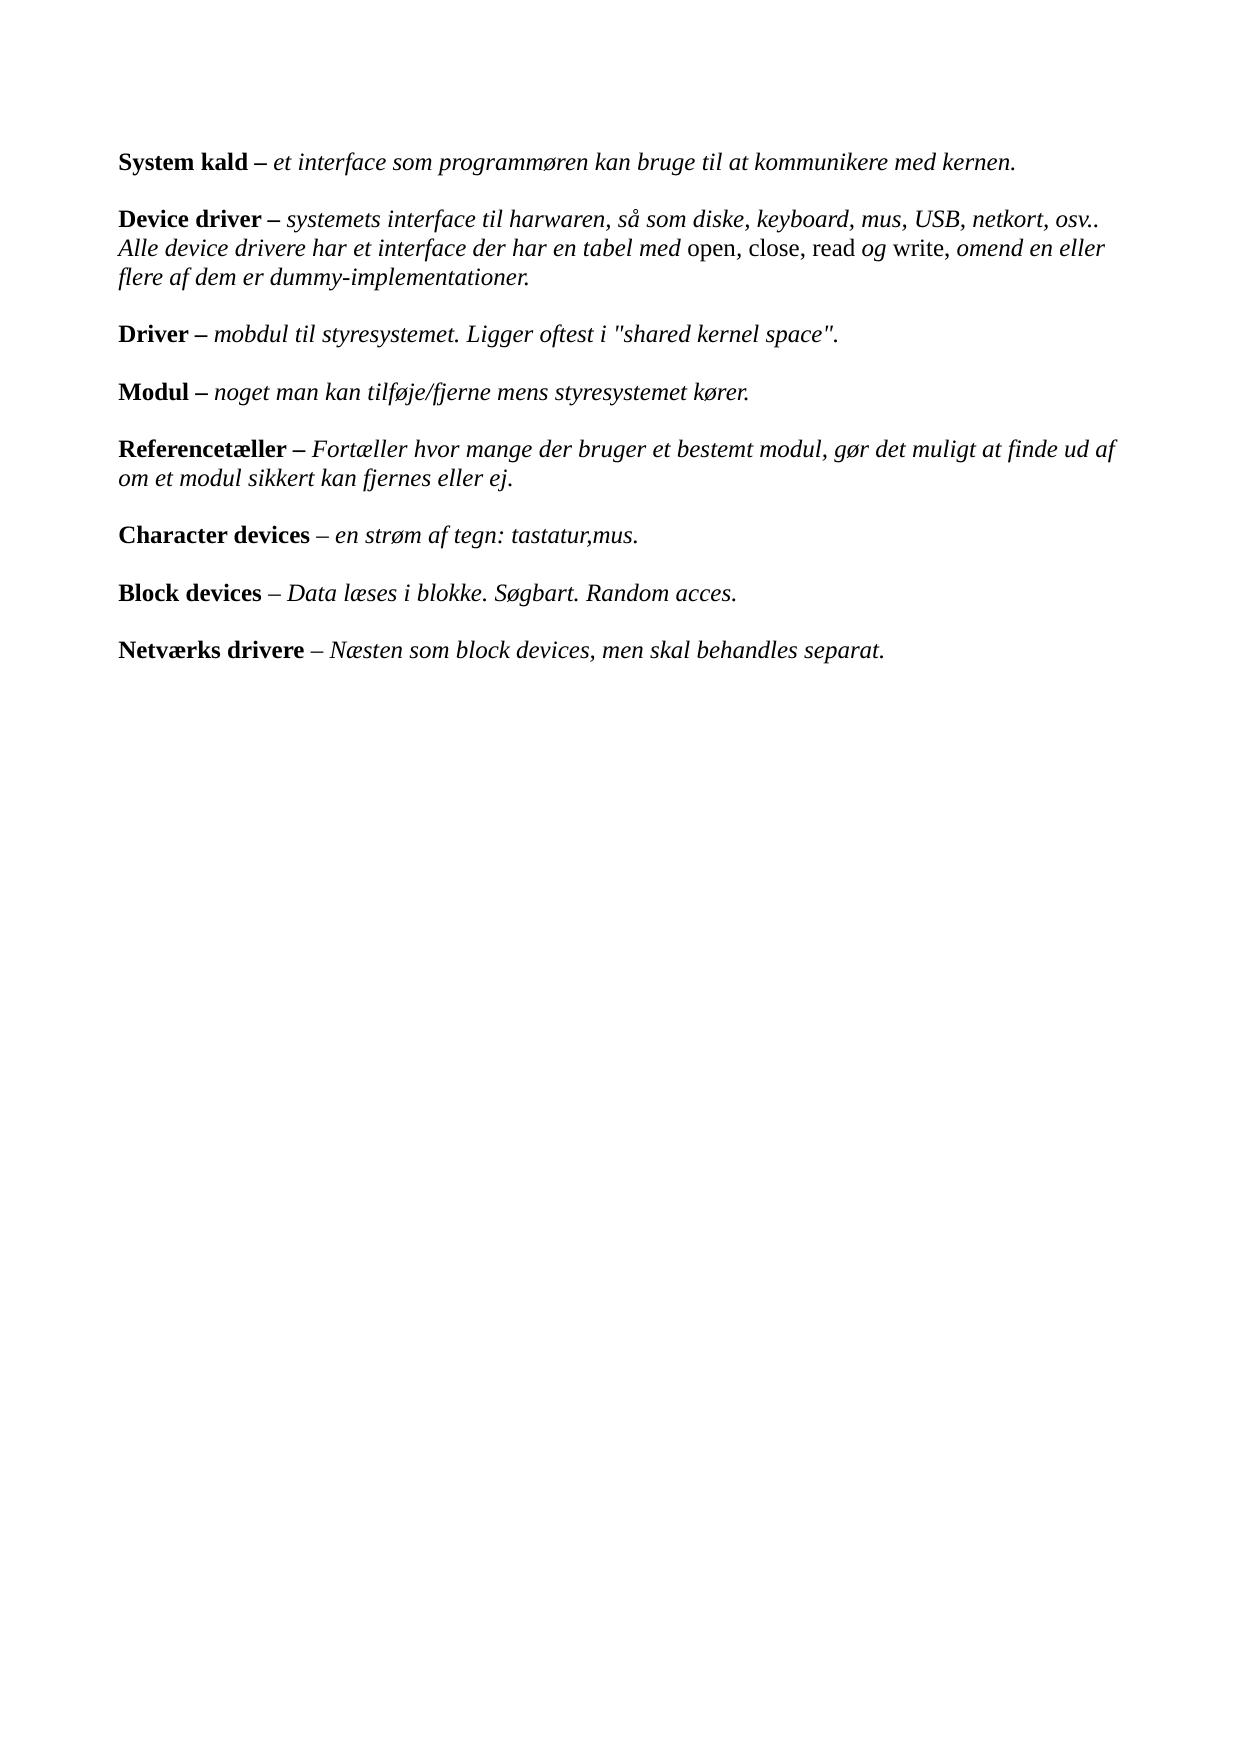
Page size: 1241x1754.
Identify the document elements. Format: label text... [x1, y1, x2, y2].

text Referencetæller – Fortæller hvor mange der bruger et bestemt modul, gør det muligt at finde ud af om et modul sikkert kan fjernes eller ej. [118, 434, 1122, 492]
text Driver – mobdul til styresystemet. Ligger oftest i "shared kernel space". [118, 319, 1122, 348]
text Netværks drivere – Næsten som block devices, men skal behandles separat. [118, 636, 1122, 664]
text System kald – et interface som programmøren kan bruge til at kommunikere med kernen. [118, 147, 1122, 176]
text Device driver – systemets interface til harwaren, så som diske, keyboard, mus, USB, netkort, osv.. Alle device drivere har et interface der har en tabel med open, close, read og write, omend en eller flere af dem er dummy-implementationer. [118, 204, 1122, 291]
text Character devices – en strøm af tegn: tastatur,mus. [118, 521, 1122, 549]
text Modul – noget man kan tilføje/fjerne mens styresystemet kører. [118, 377, 1122, 406]
text Block devices – Data læses i blokke. Søgbart. Random acces. [118, 578, 1122, 607]
